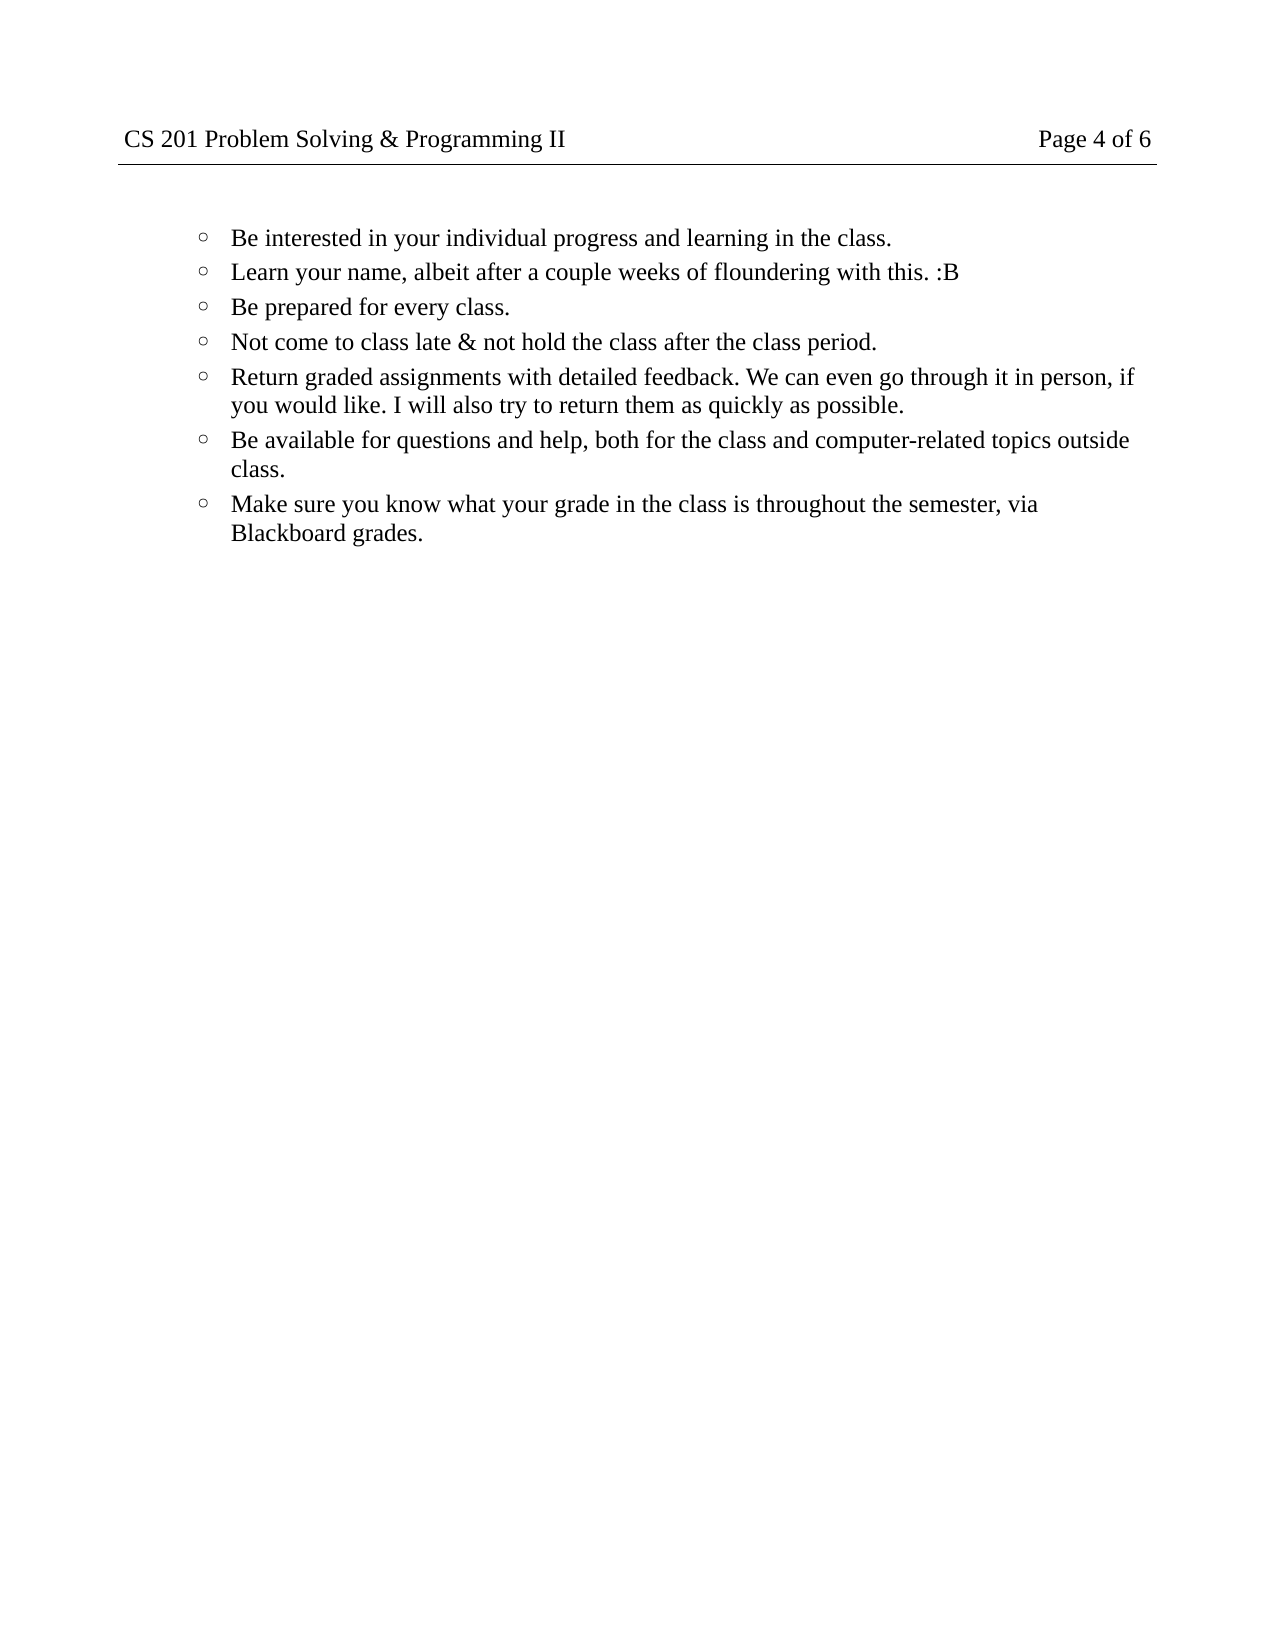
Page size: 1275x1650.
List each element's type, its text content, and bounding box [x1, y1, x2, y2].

list Be available for questions and help, both for the class and computer-related topics outside class. [193, 425, 1157, 483]
list Learn your name, albeit after a couple weeks of floundering with this. :B [193, 257, 1157, 286]
list Make sure you know what your grade in the class is throughout the semester, via Blackboard grades. [193, 489, 1157, 546]
list Not come to class late & not hold the class after the class period. [193, 327, 1157, 356]
list Be prepared for every class. [193, 292, 1157, 321]
list Be interested in your individual progress and learning in the class. [193, 223, 1157, 251]
list Return graded assignments with detailed feedback. We can even go through it in person, if you would like. I will also try to return them as quickly as possible. [193, 362, 1157, 419]
